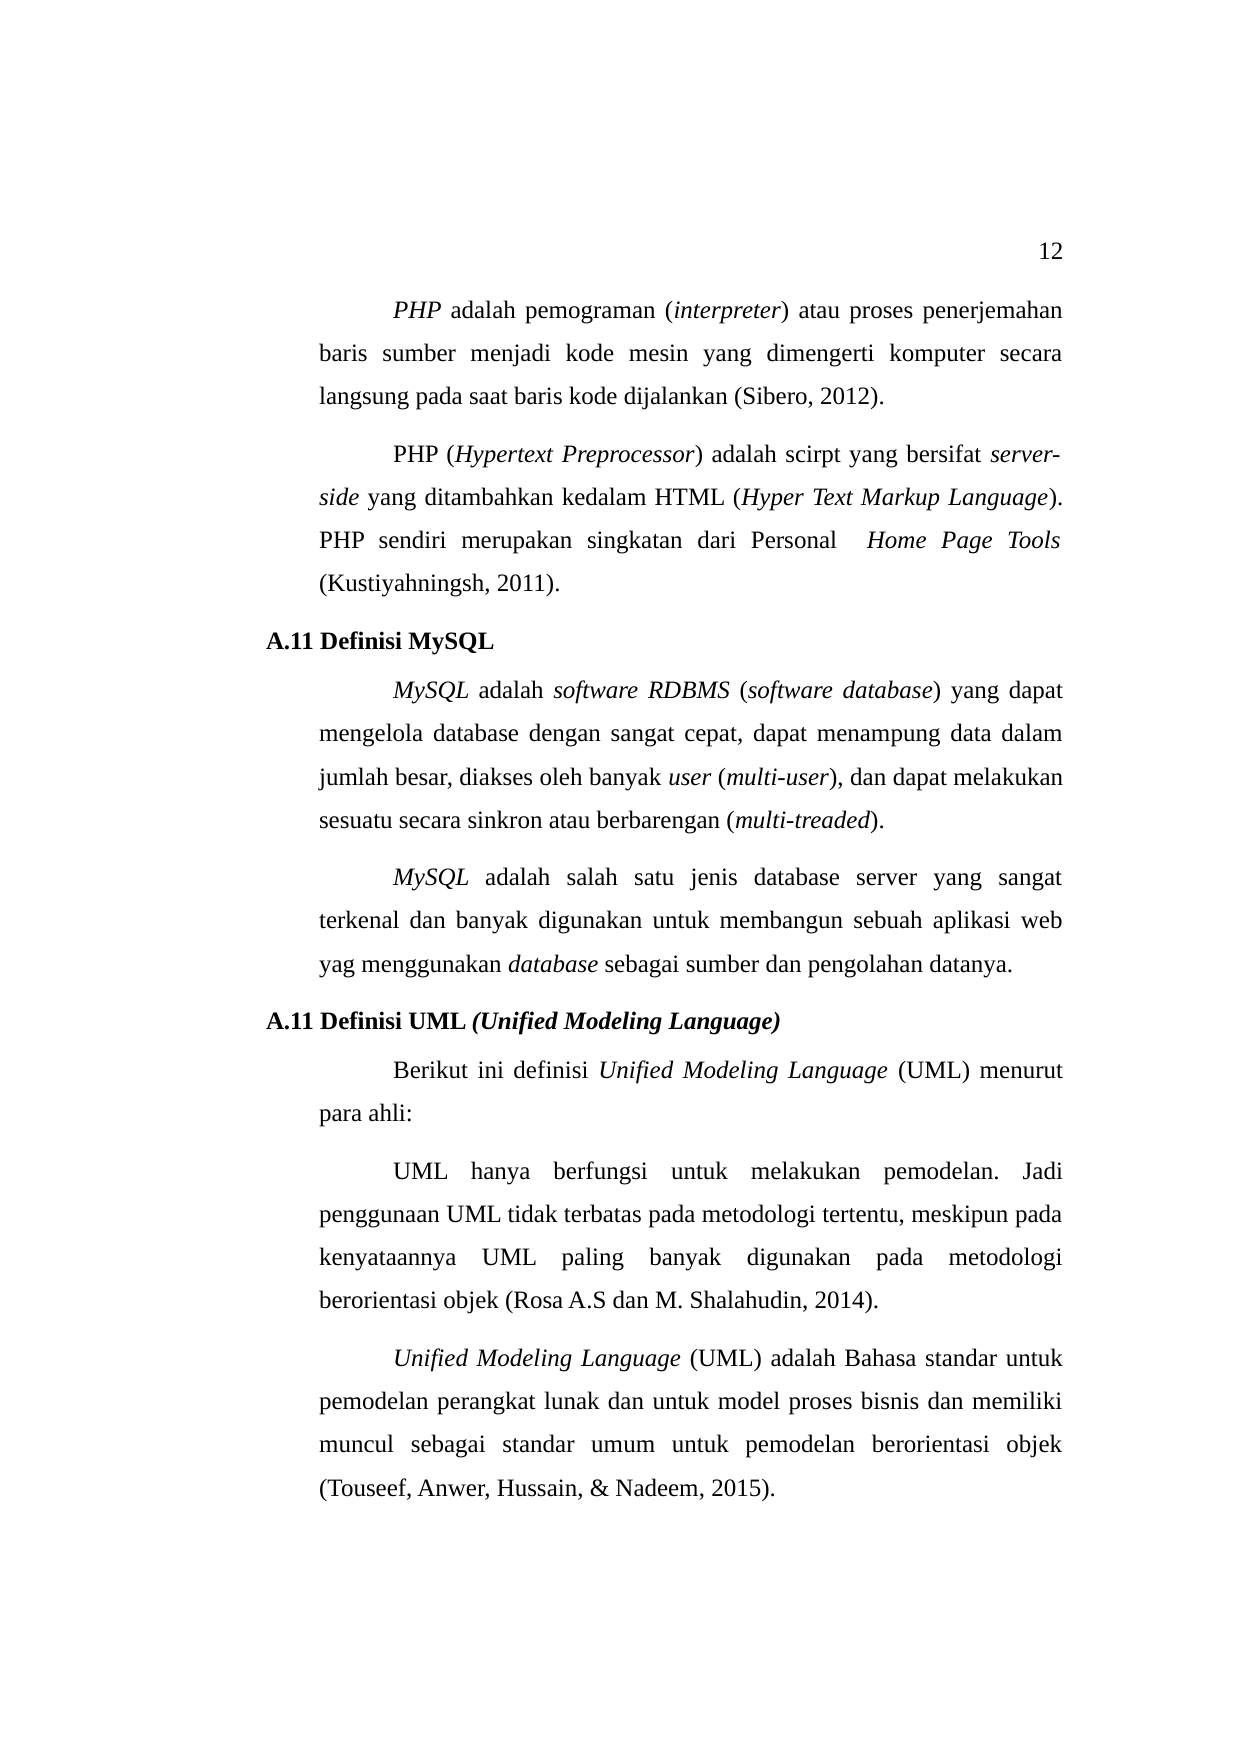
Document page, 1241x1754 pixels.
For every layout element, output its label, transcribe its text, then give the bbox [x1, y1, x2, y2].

text MySQL adalah software RDBMS (software database) yang dapat mengelola database dengan sangat cepat, dapat menampung data dalam jumlah besar, diakses oleh banyak user (multi-user), dan dapat melakukan sesuatu secara sinkron atau berbarengan (multi-treaded). [319, 675, 1063, 833]
text Berikut ini definisi Unified Modeling Language (UML) menurut para ahli: [319, 1055, 1063, 1127]
text A.11 Definisi UML (Unified Modeling Language) [266, 1006, 1063, 1035]
text A.11 Definisi MySQL [266, 626, 1063, 655]
text MySQL adalah salah satu jenis database server yang sangat terkenal dan banyak digunakan untuk membangun sebuah aplikasi web yag menggunakan database sebagai sumber dan pengolahan datanya. [319, 862, 1063, 977]
text UML hanya berfungsi untuk melakukan pemodelan. Jadi penggunaan UML tidak terbatas pada metodologi tertentu, meskipun pada kenyataannya UML paling banyak digunakan pada metodologi berorientasi objek (Rosa A.S dan M. Shalahudin, 2014). [319, 1156, 1063, 1314]
text PHP (Hypertext Preprocessor) adalah scirpt yang bersifat server-side yang ditambahkan kedalam HTML (Hyper Text Markup Language). PHP sendiri merupakan singkatan dari Personal Home Page Tools (Kustiyahningsh, 2011). [319, 439, 1063, 597]
text Unified Modeling Language (UML) adalah Bahasa standar untuk pemodelan perangkat lunak dan untuk model proses bisnis dan memiliki muncul sebagai standar umum untuk pemodelan berorientasi objek (Touseef, Anwer, Hussain, & Nadeem, 2015). [319, 1343, 1063, 1501]
text PHP adalah pemograman (interpreter) atau proses penerjemahan baris sumber menjadi kode mesin yang dimengerti komputer secara langsung pada saat baris kode dijalankan (Sibero, 2012). [319, 295, 1063, 410]
